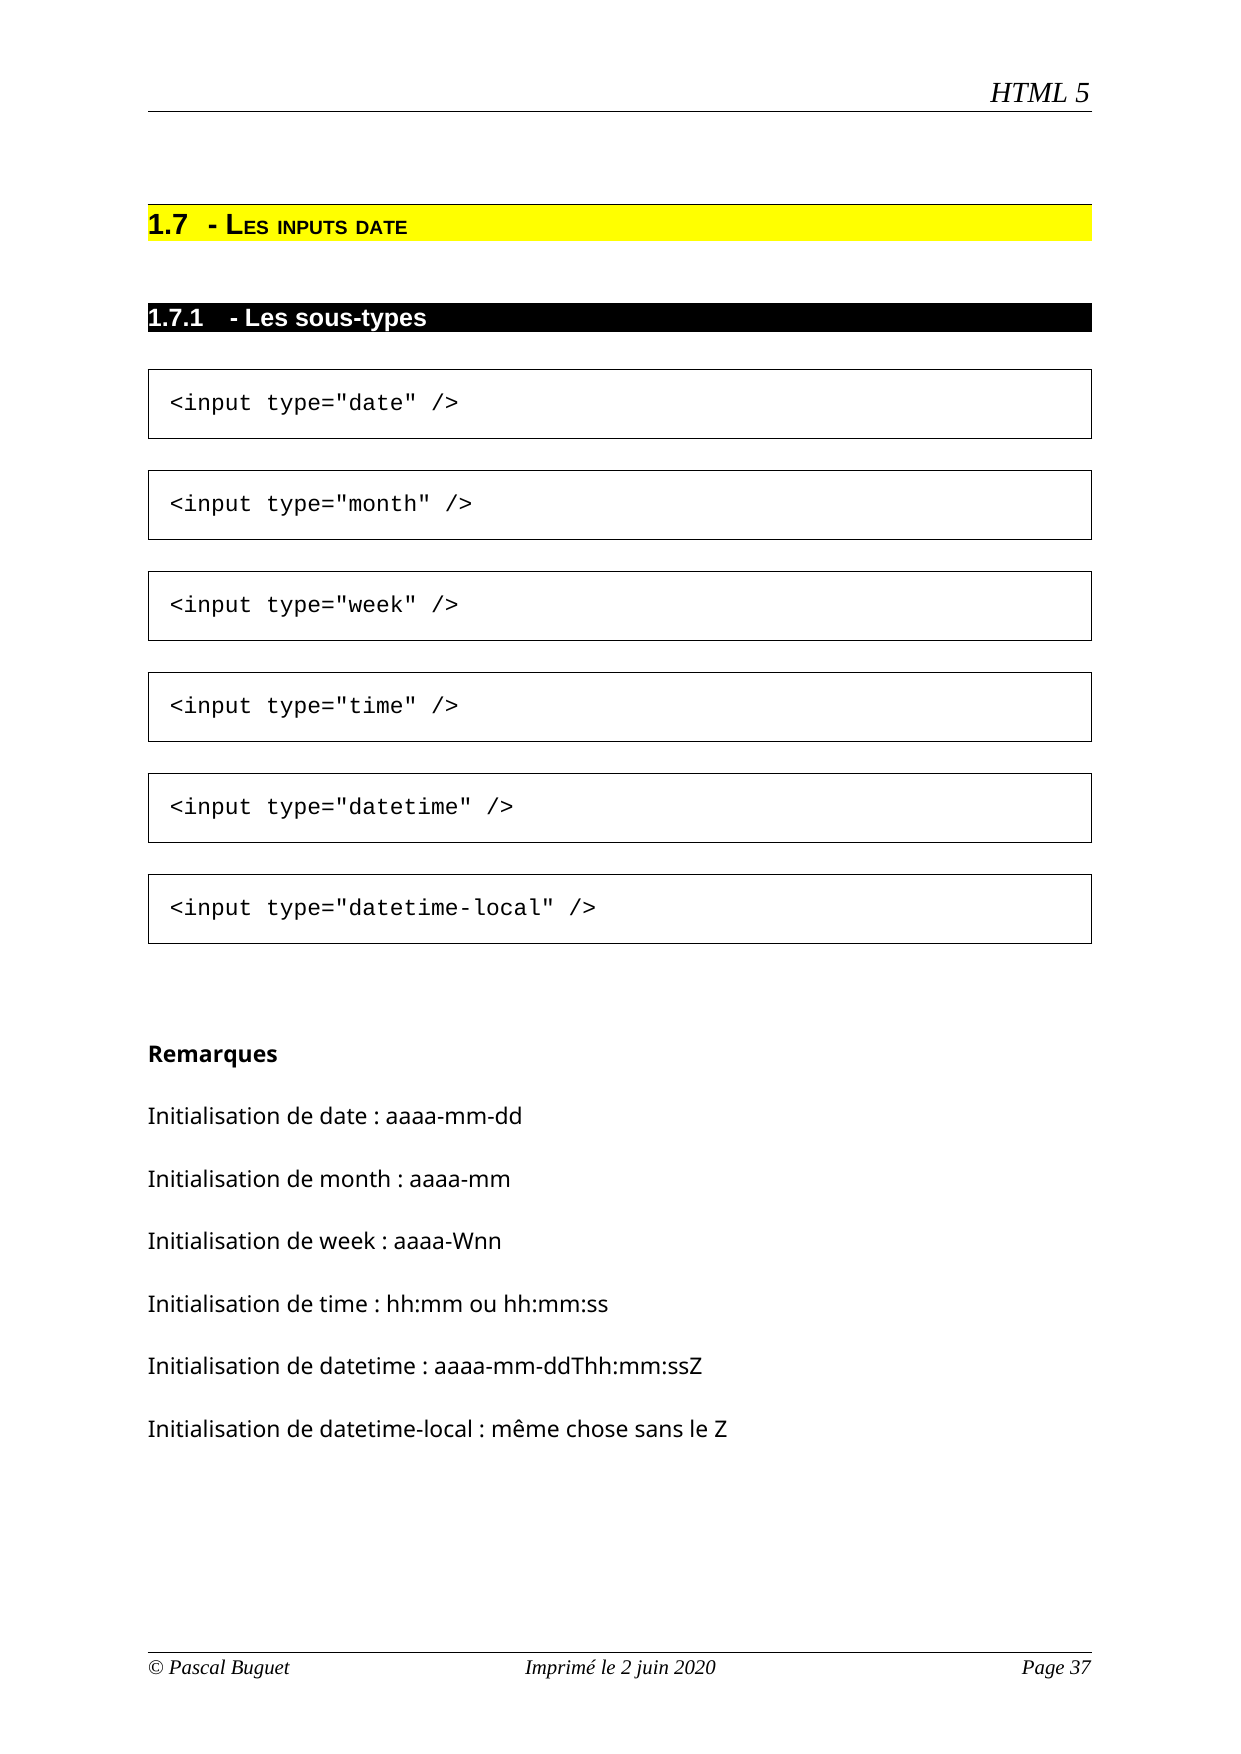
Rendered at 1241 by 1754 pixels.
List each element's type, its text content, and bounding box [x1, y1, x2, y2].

text <input type="datetime" /> [149, 774, 1091, 842]
text Initialisation de week : aaaa-Wnn [148, 1225, 1092, 1256]
text Initialisation de month : aaaa-mm [148, 1162, 1092, 1194]
text <input type="time" /> [149, 673, 1091, 741]
text <input type="date" /> [149, 370, 1091, 438]
text <input type="week" /> [149, 572, 1091, 640]
subtitle - Les sous-types [148, 303, 1092, 332]
subtitle - Les inputs date [148, 205, 1092, 241]
text Initialisation de date : aaaa-mm-dd [148, 1100, 1092, 1131]
text <input type="month" /> [149, 471, 1091, 539]
text Initialisation de datetime : aaaa-mm-ddThh:mm:ssZ [148, 1350, 1092, 1381]
text Remarques [148, 1037, 1092, 1069]
text <input type="datetime-local" /> [149, 875, 1091, 943]
text Initialisation de time : hh:mm ou hh:mm:ss [148, 1287, 1092, 1319]
text Initialisation de datetime-local : même chose sans le Z [148, 1412, 1092, 1444]
